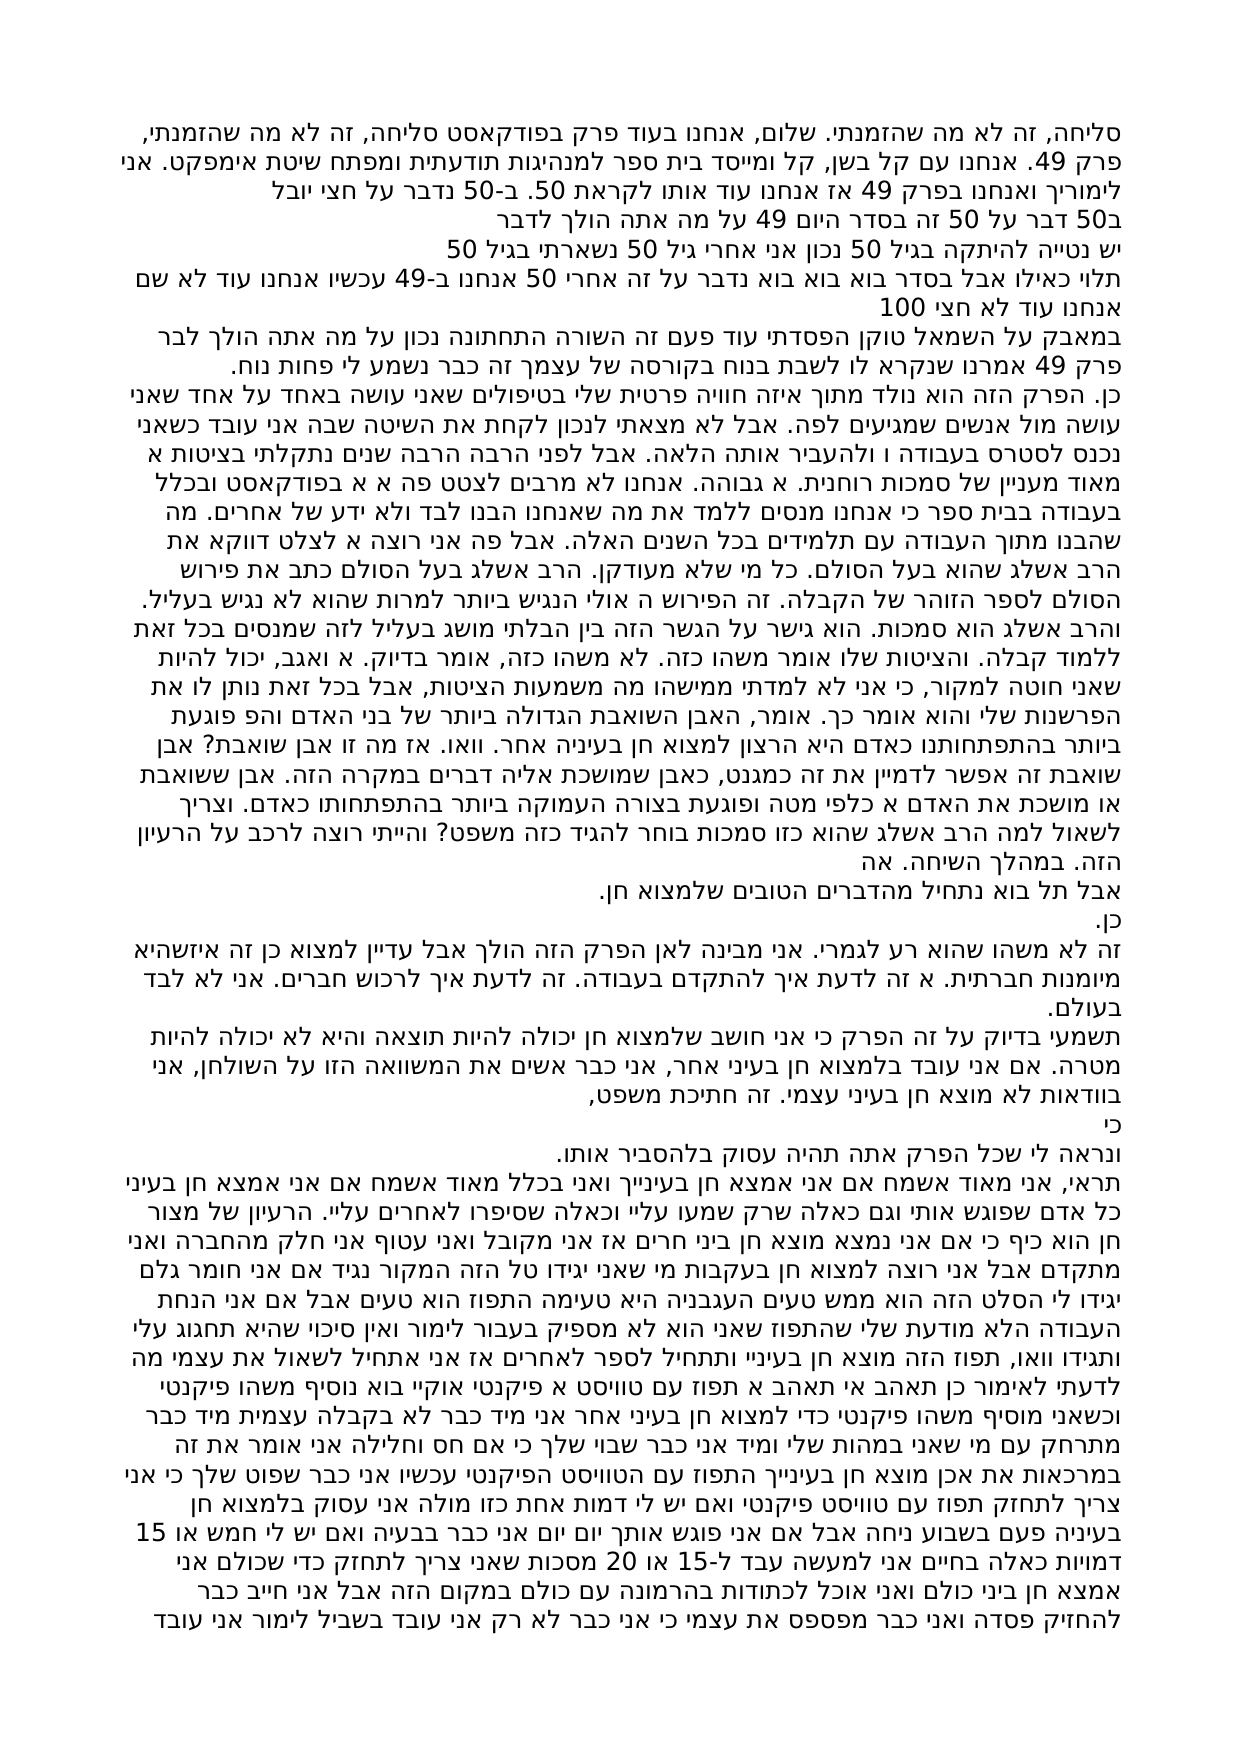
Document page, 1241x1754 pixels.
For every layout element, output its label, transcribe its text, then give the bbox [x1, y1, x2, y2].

text כי [118, 1110, 1122, 1139]
text ונראה לי שכל הפרק אתה תהיה עסוק בלהסביר אותו. [118, 1139, 1122, 1168]
text במאבק על השמאל טוקן הפסדתי עוד פעם זה השורה התחתונה נכון על מה אתה הולך לבר [118, 322, 1122, 351]
text ב50 דבר על 50 זה בסדר היום 49 על מה אתה הולך לדבר [118, 206, 1122, 235]
text תראי, אני מאוד אשמח אם אני אמצא חן בעינייך ואני בכלל מאוד אשמח אם אני אמצא חן בעיני כל אדם שפוגש אותי וגם כאלה שרק שמעו עליי וכאלה שסיפרו לאחרים עליי. הרעיון של מצור חן הוא כיף כי אם אני נמצא מוצא חן ביני חרים אז אני מקובל ואני עטוף אני חלק מהחברה ואני מתקדם אבל אני רוצה למצוא חן בעקבות מי שאני יגידו טל הזה המקור נגיד אם אני חומר גלם יגידו לי הסלט הזה הוא ממש טעים העגבניה היא טעימה התפוז הוא טעים אבל אם אני הנחת העבודה הלא מודעת שלי שהתפוז שאני הוא לא מספיק בעבור לימור ואין סיכוי שהיא תחגוג עלי ותגידו וואו, תפוז הזה מוצא חן בעיניי ותתחיל לספר לאחרים אז אני אתחיל לשאול את עצמי מה לדעתי לאימור כן תאהב אי תאהב א תפוז עם טוויסט א פיקנטי אוקיי בוא נוסיף משהו פיקנטי וכשאני מוסיף משהו פיקנטי כדי למצוא חן בעיני אחר אני מיד כבר לא בקבלה עצמית מיד כבר מתרחק עם מי שאני במהות שלי ומיד אני כבר שבוי שלך כי אם חס וחלילה אני אומר את זה במרכאות את אכן מוצא חן בעינייך התפוז עם הטוויסט הפיקנטי עכשיו אני כבר שפוט שלך כי אני צריך לתחזק תפוז עם טוויסט פיקנטי ואם יש לי דמות אחת כזו מולה אני עסוק בלמצוא חן בעיניה פעם בשבוע ניחה אבל אם אני פוגש אותך יום יום אני כבר בבעיה ואם יש לי חמש או 15 דמויות כאלה בחיים אני למעשה עבד ל-15 או 20 מסכות שאני צריך לתחזק כדי שכולם אני אמצא חן ביני כולם ואני אוכל לכתודות בהרמונה עם כולם במקום הזה אבל אני חייב כבר להחזיק פסדה ואני כבר מפספס את עצמי כי אני כבר לא רק אני עובד בשביל לימור אני עובד בשביל לימור שהיא תהנה מאיזה מוצר שהוא טל שוב כמובן שבמקום הזה הקשר שלי עם לימור הוא כבר לא קשר אינטימי אמיתי כי לימור לא אוהבת אותי או מרוצה ממני היא מרוצה מהמוצר מהפסדה שאני שמתי מולה אז גם אם היא אוהבת אותי או מרוצה ממני א או שאני מוצא חן בעיניה זה לא פוגש אותי בפנימיות. כלומר אני לא מתמלא מזה כי אני הרי יודע שזה לא באמת אני שאני השקעתי אנרגיה כדי למצוא חן אז גם הקשר עצמו גם אם הוא חיובי בסוף מותיר את האדם ריק והבן אדם מרגיש שהקשר לא משמעותי [118, 1168, 1122, 1635]
text כן. [118, 906, 1122, 935]
text אבל תל בוא נתחיל מהדברים הטובים שלמצוא חן. [118, 876, 1122, 906]
text תלוי כאילו אבל בסדר בוא בוא בוא נדבר על זה אחרי 50 אנחנו ב-49 עכשיו אנחנו עוד לא שם אנחנו עוד לא חצי 100 [118, 264, 1122, 322]
text זה לא משהו שהוא רע לגמרי. אני מבינה לאן הפרק הזה הולך אבל עדיין למצוא כן זה איזשהיא מיומנות חברתית. א זה לדעת איך להתקדם בעבודה. זה לדעת איך לרכוש חברים. אני לא לבד בעולם. [118, 935, 1122, 1022]
text פרק 49 אמרנו שנקרא לו לשבת בנוח בקורסה של עצמך זה כבר נשמע לי פחות נוח. [118, 351, 1122, 381]
text כן. הפרק הזה הוא נולד מתוך איזה חוויה פרטית שלי בטיפולים שאני עושה באחד על אחד שאני עושה מול אנשים שמגיעים לפה. אבל לא מצאתי לנכון לקחת את השיטה שבה אני עובד כשאני נכנס לסטרס בעבודה ו ולהעביר אותה הלאה. אבל לפני הרבה הרבה שנים נתקלתי בציטות א מאוד מעניין של סמכות רוחנית. א גבוהה. אנחנו לא מרבים לצטט פה א א בפודקאסט ובכלל בעבודה בבית ספר כי אנחנו מנסים ללמד את מה שאנחנו הבנו לבד ולא ידע של אחרים. מה שהבנו מתוך העבודה עם תלמידים בכל השנים האלה. אבל פה אני רוצה א לצלט דווקא את הרב אשלג שהוא בעל הסולם. כל מי שלא מעודקן. הרב אשלג בעל הסולם כתב את פירוש הסולם לספר הזוהר של הקבלה. זה הפירוש ה אולי הנגיש ביותר למרות שהוא לא נגיש בעליל. והרב אשלג הוא סמכות. הוא גישר על הגשר הזה בין הבלתי מושג בעליל לזה שמנסים בכל זאת ללמוד קבלה. והציטות שלו אומר משהו כזה. לא משהו כזה, אומר בדיוק. א ואגב, יכול להיות שאני חוטה למקור, כי אני לא למדתי ממישהו מה משמעות הציטות, אבל בכל זאת נותן לו את הפרשנות שלי והוא אומר כך. אומר, האבן השואבת הגדולה ביותר של בני האדם והפ פוגעת ביותר בהתפתחותנו כאדם היא הרצון למצוא חן בעיניה אחר. וואו. אז מה זו אבן שואבת? אבן שואבת זה אפשר לדמיין את זה כמגנט, כאבן שמושכת אליה דברים במקרה הזה. אבן ששואבת או מושכת את האדם א כלפי מטה ופוגעת בצורה העמוקה ביותר בהתפתחותו כאדם. וצריך לשאול למה הרב אשלג שהוא כזו סמכות בוחר להגיד כזה משפט? והייתי רוצה לרכב על הרעיון הזה. במהלך השיחה. אה [118, 381, 1122, 876]
text יש נטייה להיתקה בגיל 50 נכון אני אחרי גיל 50 נשארתי בגיל 50 [118, 235, 1122, 264]
text תשמעי בדיוק על זה הפרק כי אני חושב שלמצוא חן יכולה להיות תוצאה והיא לא יכולה להיות מטרה. אם אני עובד בלמצוא חן בעיני אחר, אני כבר אשים את המשוואה הזו על השולחן, אני בוודאות לא מוצא חן בעיני עצמי. זה חתיכת משפט, [118, 1022, 1122, 1110]
text סליחה, זה לא מה שהזמנתי. שלום, אנחנו בעוד פרק בפודקאסט סליחה, זה לא מה שהזמנתי, פרק 49. אנחנו עם קל בשן, קל ומייסד בית ספר למנהיגות תודעתית ומפתח שיטת אימפקט. אני לימוריך ואנחנו בפרק 49 אז אנחנו עוד אותו לקראת 50. ב-50 נדבר על חצי יובל [118, 118, 1122, 206]
